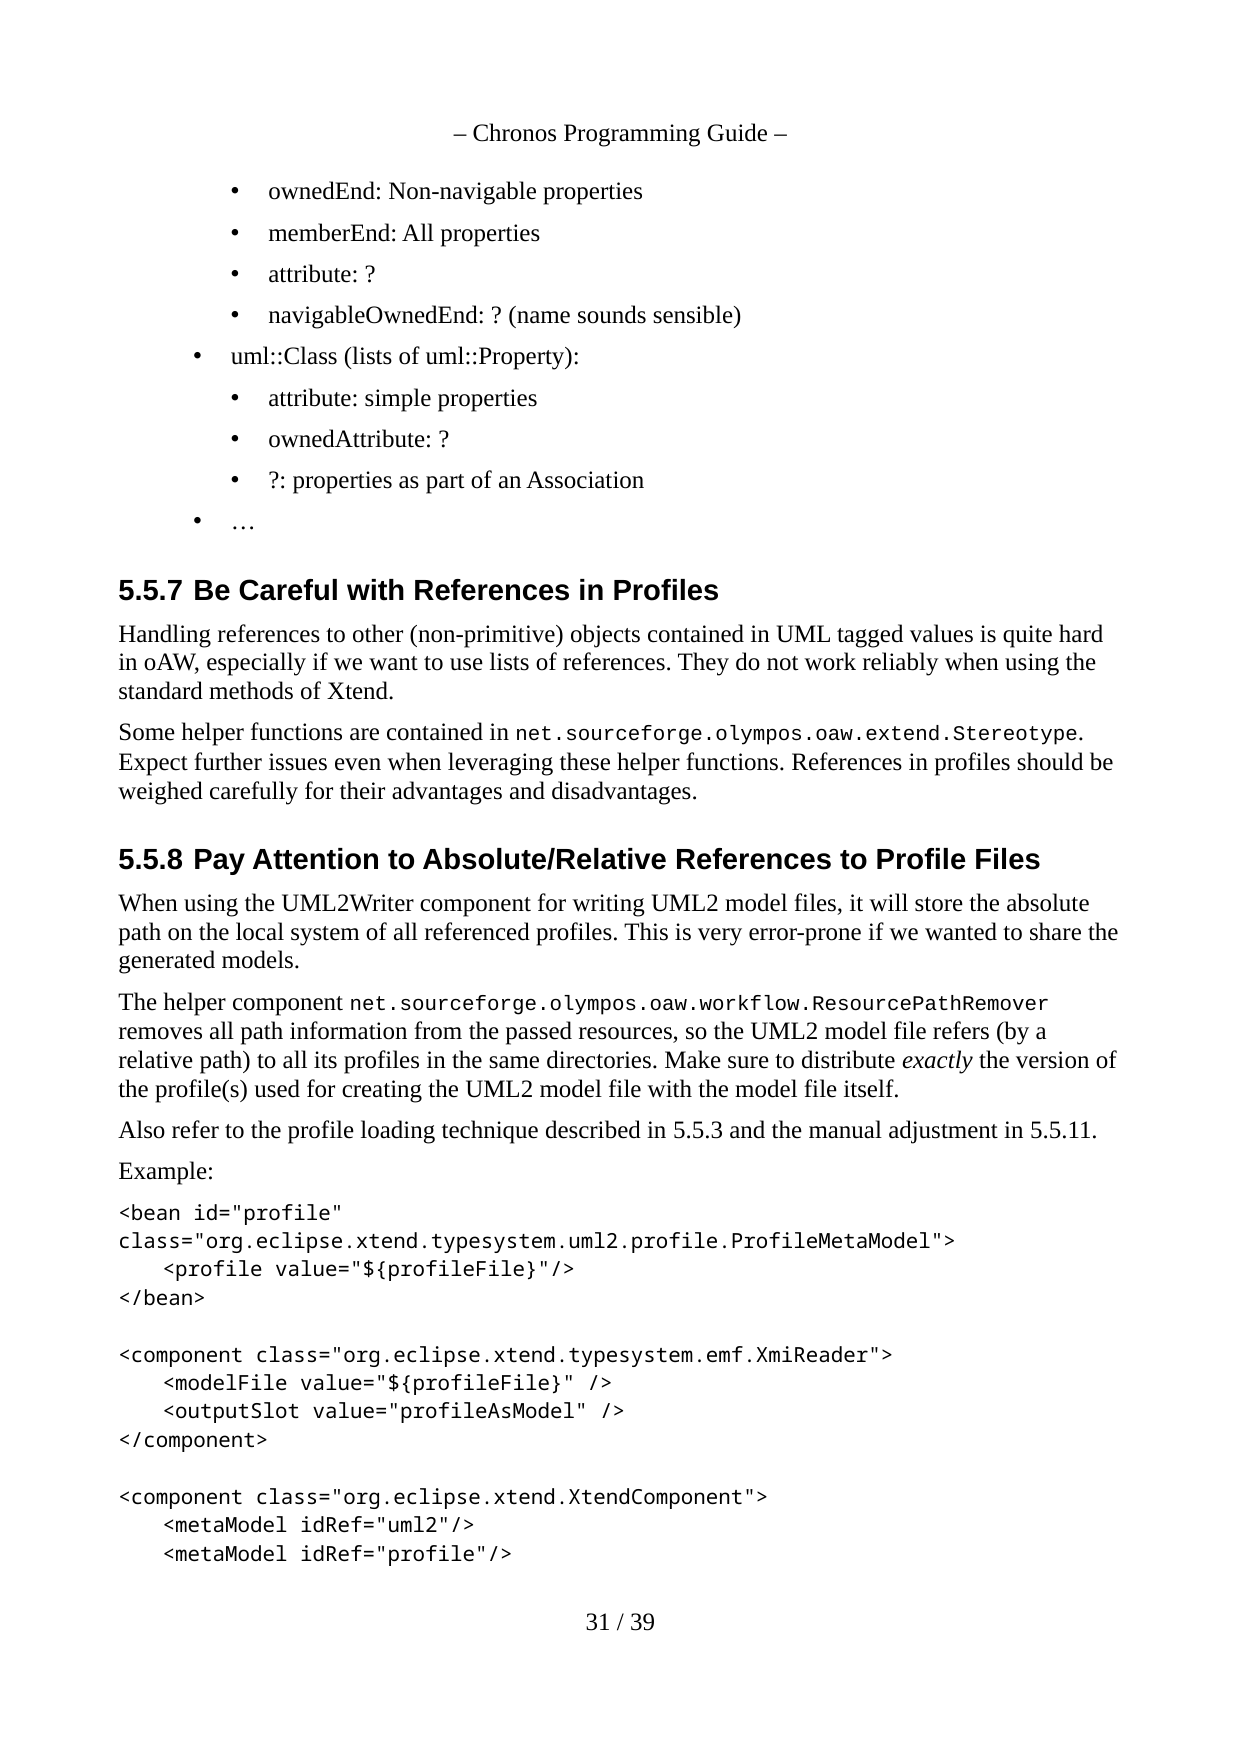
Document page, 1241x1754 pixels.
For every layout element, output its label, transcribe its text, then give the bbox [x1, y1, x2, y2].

subtitle Be Careful with References in Profiles [118, 573, 1122, 606]
text </component> [118, 1425, 1122, 1453]
text Handling references to other (non-primitive) objects contained in UML tagged values is quite hard in oAW, especially if we want to use lists of references. They do not work reliably when using the standard methods of Xtend. [118, 619, 1122, 705]
text <profile value="${profileFile}"/> [118, 1254, 1122, 1283]
subtitle Pay Attention to Absolute/Relative References to Profile Files [118, 842, 1122, 876]
list attribute: simple properties [231, 383, 1122, 411]
text <metaModel idRef="profile"/> [118, 1539, 1122, 1567]
list ownedAttribute: ? [231, 424, 1122, 453]
text <component class="org.eclipse.xtend.XtendComponent"> [118, 1482, 1122, 1510]
text </bean> [118, 1283, 1122, 1311]
text The helper component net.sourceforge.olympos.oaw.workflow.ResourcePathRemover removes all path information from the passed resources, so the UML2 model file refers (by a relative path) to all its profiles in the same directories. Make sure to distribute exactly the version of the profile(s) used for creating the UML2 model file with the model file itself. [118, 987, 1122, 1103]
text Some helper functions are contained in net.sourceforge.olympos.oaw.extend.Stereotype. Expect further issues even when leveraging these helper functions. References in profiles should be weighed carefully for their advantages and disadvantages. [118, 717, 1122, 804]
text <modelFile value="${profileFile}" /> [118, 1368, 1122, 1397]
list attribute: ? [231, 259, 1122, 288]
list ?: properties as part of an Association [231, 465, 1122, 494]
text <component class="org.eclipse.xtend.typesystem.emf.XmiReader"> [118, 1340, 1122, 1368]
list navigableOwnedEnd: ? (name sounds sensible) [231, 300, 1122, 329]
list uml::Class (lists of uml::Property): [193, 341, 1122, 370]
list … [193, 506, 1122, 535]
text Also refer to the profile loading technique described in 5.5.3 and the manual adjustment in 5.5.11. [118, 1115, 1122, 1144]
text <metaModel idRef="uml2"/> [118, 1510, 1122, 1539]
text <outputSlot value="profileAsModel" /> [118, 1397, 1122, 1425]
list memberEnd: All properties [231, 218, 1122, 246]
list ownedEnd: Non-navigable properties [231, 176, 1122, 205]
text <bean id="profile" class="org.eclipse.xtend.typesystem.uml2.profile.ProfileMetaModel"> [118, 1198, 1122, 1254]
text When using the UML2Writer component for writing UML2 model files, it will store the absolute path on the local system of all referenced profiles. This is very error-prone if we wanted to share the generated models. [118, 888, 1122, 974]
text Example: [118, 1156, 1122, 1185]
